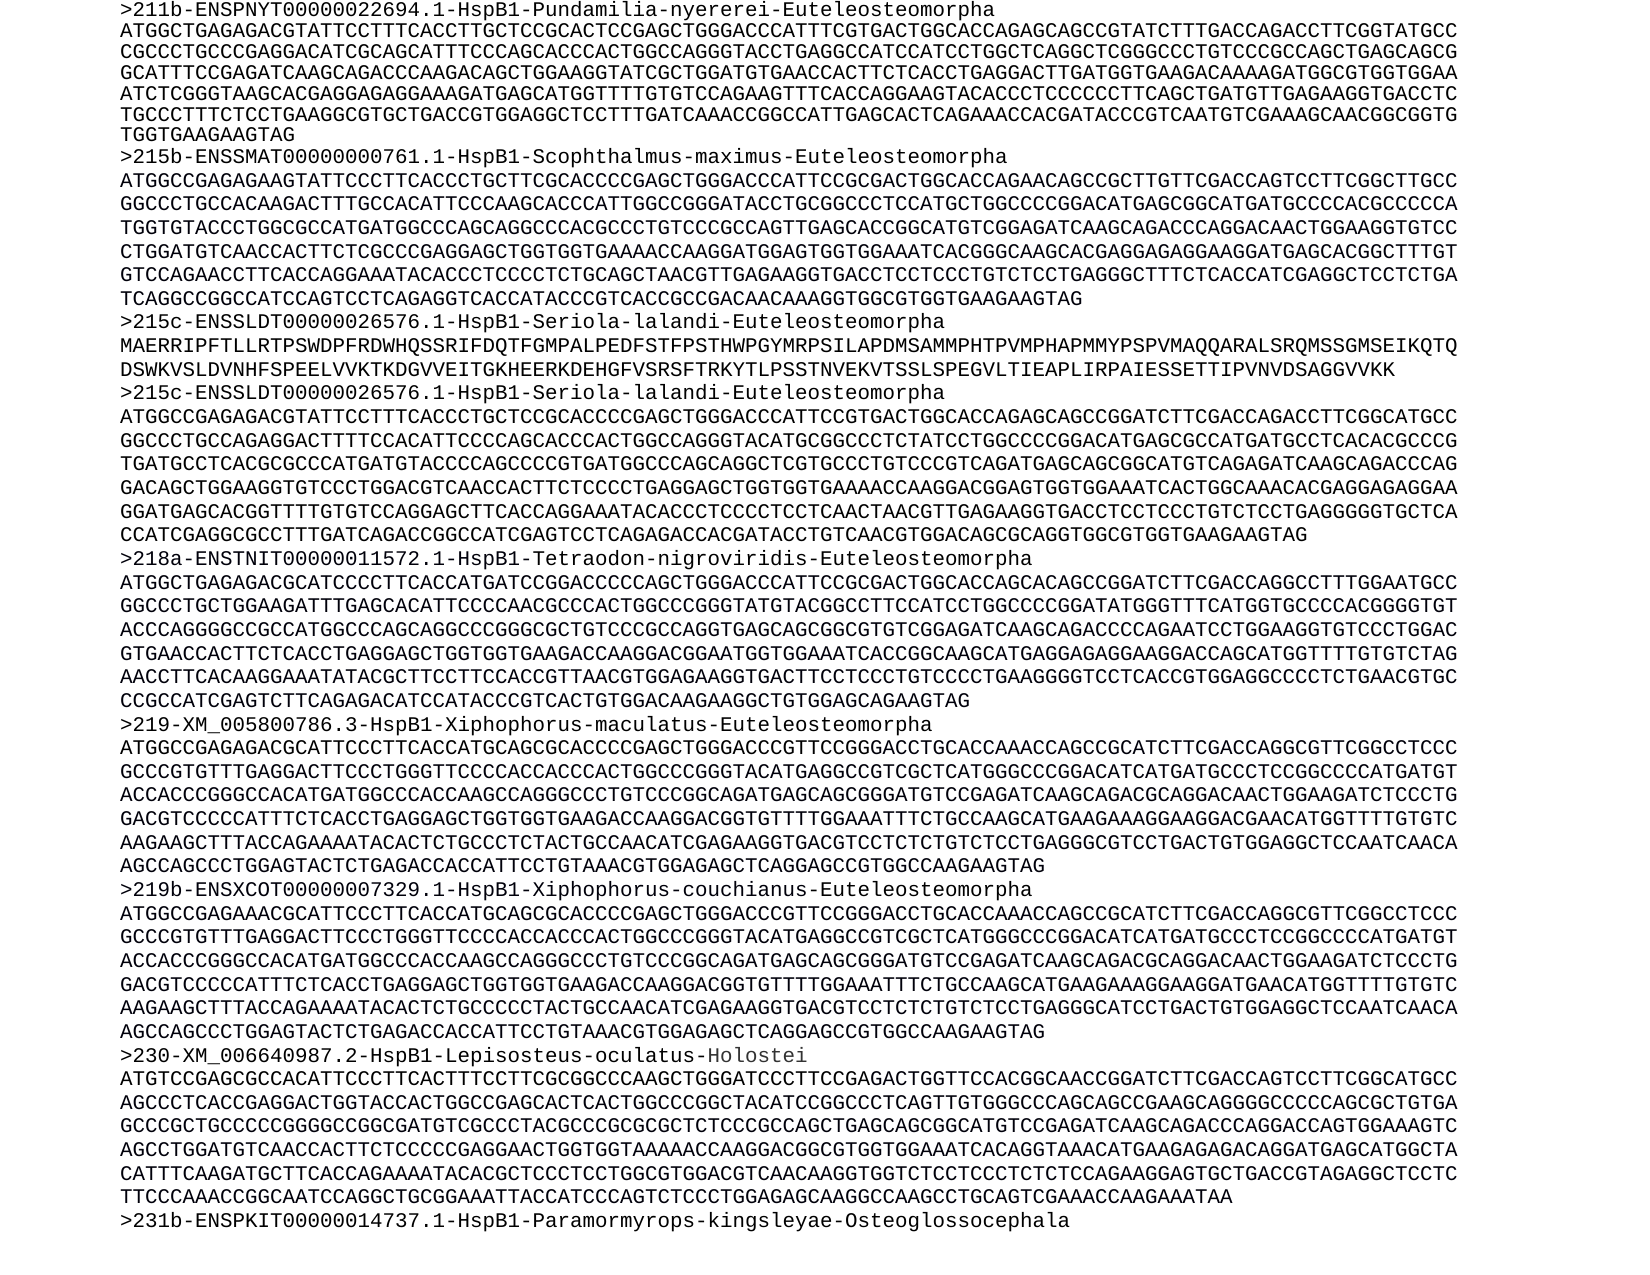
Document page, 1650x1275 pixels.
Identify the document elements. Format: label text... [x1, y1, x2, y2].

text >218a-ENSTNIT00000011572.1-HspB1-Tetraodon-nigroviridis-Euteleosteomorpha [120, 548, 1469, 572]
text ATGGCCGAGAGACGCATTCCCTTCACCATGCAGCGCACCCCGAGCTGGGACCCGTTCCGGGACCTGCACCAAACCAGCCGCATCTTCGACCAGGCGTTCGGCCTCCCGCCCGTGTTTGAGGACTTCCCTGGGTTCCCCACCACCCACTGGCCCGGGTACATGAGGCCGTCGCTCATGGGCCCGGACATCATGATGCCCTCCGGCCCCATGATGTACCACCCGGGCCACATGATGGCCCACCAAGCCAGGGCCCTGTCCCGGCAGATGAGCAGCGGGATGTCCGAGATCAAGCAGACGCAGGACAACTGGAAGATCTCCCTGGACGTCCCCCATTTCTCACCTGAGGAGCTGGTGGTGAAGACCAAGGACGGTGTTTTGGAAATTTCTGCCAAGCATGAAGAAAGGAAGGACGAACATGGTTTTGTGTCAAGAAGCTTTACCAGAAAATACACTCTGCCCTCTACTGCCAACATCGAGAAGGTGACGTCCTCTCTGTCTCCTGAGGGCGTCCTGACTGTGGAGGCTCCAATCAACAAGCCAGCCCTGGAGTACTCTGAGACCACCATTCCTGTAAACGTGGAGAGCTCAGGAGCCGTGGCCAAGAAGTAG [120, 737, 1469, 879]
text MAERRIPFTLLRTPSWDPFRDWHQSSRIFDQTFGMPALPEDFSTFPSTHWPGYMRPSILAPDMSAMMPHTPVMPHAPMMYPSPVMAQQARALSRQMSSGMSEIKQTQDSWKVSLDVNHFSPEELVVKTKDGVVEITGKHEERKDEHGFVSRSFTRKYTLPSSTNVEKVTSSLSPEGVLTIEAPLIRPAIESSETTIPVNVDSAGGVVKK [120, 335, 1469, 382]
text >231b-ENSPKIT00000014737.1-HspB1-Paramormyrops-kingsleyae-Osteoglossocephala [120, 1210, 1442, 1234]
text >215b-ENSSMAT00000000761.1-HspB1-Scophthalmus-maximus-Euteleosteomorpha [120, 146, 1469, 170]
text ATGGCCGAGAGACGTATTCCTTTCACCCTGCTCCGCACCCCGAGCTGGGACCCATTCCGTGACTGGCACCAGAGCAGCCGGATCTTCGACCAGACCTTCGGCATGCCGGCCCTGCCAGAGGACTTTTCCACATTCCCCAGCACCCACTGGCCAGGGTACATGCGGCCCTCTATCCTGGCCCCGGACATGAGCGCCATGATGCCTCACACGCCCGTGATGCCTCACGCGCCCATGATGTACCCCAGCCCCGTGATGGCCCAGCAGGCTCGTGCCCTGTCCCGTCAGATGAGCAGCGGCATGTCAGAGATCAAGCAGACCCAGGACAGCTGGAAGGTGTCCCTGGACGTCAACCACTTCTCCCCTGAGGAGCTGGTGGTGAAAACCAAGGACGGAGTGGTGGAAATCACTGGCAAACACGAGGAGAGGAAGGATGAGCACGGTTTTGTGTCCAGGAGCTTCACCAGGAAATACACCCTCCCCTCCTCAACTAACGTTGAGAAGGTGACCTCCTCCCTGTCTCCTGAGGGGGTGCTCACCATCGAGGCGCCTTTGATCAGACCGGCCATCGAGTCCTCAGAGACCACGATACCTGTCAACGTGGACAGCGCAGGTGGCGTGGTGAAGAAGTAG [120, 406, 1469, 548]
text >219-XM_005800786.3-HspB1-Xiphophorus-maculatus-Euteleosteomorpha [120, 713, 1442, 737]
text ATGGCTGAGAGACGTATTCCTTTCACCTTGCTCCGCACTCCGAGCTGGGACCCATTTCGTGACTGGCACCAGAGCAGCCGTATCTTTGACCAGACCTTCGGTATGCCCGCCCTGCCCGAGGACATCGCAGCATTTCCCAGCACCCACTGGCCAGGGTACCTGAGGCCATCCATCCTGGCTCAGGCTCGGGCCCTGTCCCGCCAGCTGAGCAGCGGCATTTCCGAGATCAAGCAGACCCAAGACAGCTGGAAGGTATCGCTGGATGTGAACCACTTCTCACCTGAGGACTTGATGGTGAAGACAAAAGATGGCGTGGTGGAAATCTCGGGTAAGCACGAGGAGAGGAAAGATGAGCATGGTTTTGTGTCCAGAAGTTTCACCAGGAAGTACACCCTCCCCCCTTCAGCTGATGTTGAGAAGGTGACCTCTGCCCTTTCTCCTGAAGGCGTGCTGACCGTGGAGGCTCCTTTGATCAAACCGGCCATTGAGCACTCAGAAACCACGATACCCGTCAATGTCGAAAGCAACGGCGGTGTGGTGAAGAAGTAG [120, 21, 1469, 146]
text >230-XM_006640987.2-HspB1-Lepisosteus-oculatus-Holostei [120, 1044, 1442, 1068]
text >219b-ENSXCOT00000007329.1-HspB1-Xiphophorus-couchianus-Euteleosteomorpha [120, 879, 1469, 903]
text >215c-ENSSLDT00000026576.1-HspB1-Seriola-lalandi-Euteleosteomorpha [120, 382, 1442, 406]
text ATGTCCGAGCGCCACATTCCCTTCACTTTCCTTCGCGGCCCAAGCTGGGATCCCTTCCGAGACTGGTTCCACGGCAACCGGATCTTCGACCAGTCCTTCGGCATGCCAGCCCTCACCGAGGACTGGTACCACTGGCCGAGCACTCACTGGCCCGGCTACATCCGGCCCTCAGTTGTGGGCCCAGCAGCCGAAGCAGGGGCCCCCAGCGCTGTGAGCCCGCTGCCCCCGGGGCCGGCGATGTCGCCCTACGCCCGCGCGCTCTCCCGCCAGCTGAGCAGCGGCATGTCCGAGATCAAGCAGACCCAGGACCAGTGGAAAGTCAGCCTGGATGTCAACCACTTCTCCCCCGAGGAACTGGTGGTAAAAACCAAGGACGGCGTGGTGGAAATCACAGGTAAACATGAAGAGAGACAGGATGAGCATGGCTACATTTCAAGATGCTTCACCAGAAAATACACGCTCCCTCCTGGCGTGGACGTCAACAAGGTGGTCTCCTCCCTCTCTCCAGAAGGAGTGCTGACCGTAGAGGCTCCTCTTCCCAAACCGGCAATCCAGGCTGCGGAAATTACCATCCCAGTCTCCCTGGAGAGCAAGGCCAAGCCTGCAGTCGAAACCAAGAAATAA [120, 1068, 1469, 1210]
subtitle >211b-ENSPNYT00000022694.1-HspB1-Pundamilia-nyererei-Euteleosteomorpha [120, 0, 1270, 21]
text ATGGCCGAGAGAAGTATTCCCTTCACCCTGCTTCGCACCCCGAGCTGGGACCCATTCCGCGACTGGCACCAGAACAGCCGCTTGTTCGACCAGTCCTTCGGCTTGCCGGCCCTGCCACAAGACTTTGCCACATTCCCAAGCACCCATTGGCCGGGATACCTGCGGCCCTCCATGCTGGCCCCGGACATGAGCGGCATGATGCCCCACGCCCCCATGGTGTACCCTGGCGCCATGATGGCCCAGCAGGCCCACGCCCTGTCCCGCCAGTTGAGCACCGGCATGTCGGAGATCAAGCAGACCCAGGACAACTGGAAGGTGTCCCTGGATGTCAACCACTTCTCGCCCGAGGAGCTGGTGGTGAAAACCAAGGATGGAGTGGTGGAAATCACGGGCAAGCACGAGGAGAGGAAGGATGAGCACGGCTTTGTGTCCAGAACCTTCACCAGGAAATACACCCTCCCCTCTGCAGCTAACGTTGAGAAGGTGACCTCCTCCCTGTCTCCTGAGGGCTTTCTCACCATCGAGGCTCCTCTGATCAGGCCGGCCATCCAGTCCTCAGAGGTCACCATACCCGTCACCGCCGACAACAAAGGTGGCGTGGTGAAGAAGTAG [120, 170, 1469, 312]
text >215c-ENSSLDT00000026576.1-HspB1-Seriola-lalandi-Euteleosteomorpha [120, 312, 1442, 335]
text ATGGCTGAGAGACGCATCCCCTTCACCATGATCCGGACCCCCAGCTGGGACCCATTCCGCGACTGGCACCAGCACAGCCGGATCTTCGACCAGGCCTTTGGAATGCCGGCCCTGCTGGAAGATTTGAGCACATTCCCCAACGCCCACTGGCCCGGGTATGTACGGCCTTCCATCCTGGCCCCGGATATGGGTTTCATGGTGCCCCACGGGGTGTACCCAGGGGCCGCCATGGCCCAGCAGGCCCGGGCGCTGTCCCGCCAGGTGAGCAGCGGCGTGTCGGAGATCAAGCAGACCCCAGAATCCTGGAAGGTGTCCCTGGACGTGAACCACTTCTCACCTGAGGAGCTGGTGGTGAAGACCAAGGACGGAATGGTGGAAATCACCGGCAAGCATGAGGAGAGGAAGGACCAGCATGGTTTTGTGTCTAGAACCTTCACAAGGAAATATACGCTTCCTTCCACCGTTAACGTGGAGAAGGTGACTTCCTCCCTGTCCCCTGAAGGGGTCCTCACCGTGGAGGCCCCTCTGAACGTGCCCGCCATCGAGTCTTCAGAGACATCCATACCCGTCACTGTGGACAAGAAGGCTGTGGAGCAGAAGTAG [120, 572, 1469, 713]
text ATGGCCGAGAAACGCATTCCCTTCACCATGCAGCGCACCCCGAGCTGGGACCCGTTCCGGGACCTGCACCAAACCAGCCGCATCTTCGACCAGGCGTTCGGCCTCCCGCCCGTGTTTGAGGACTTCCCTGGGTTCCCCACCACCCACTGGCCCGGGTACATGAGGCCGTCGCTCATGGGCCCGGACATCATGATGCCCTCCGGCCCCATGATGTACCACCCGGGCCACATGATGGCCCACCAAGCCAGGGCCCTGTCCCGGCAGATGAGCAGCGGGATGTCCGAGATCAAGCAGACGCAGGACAACTGGAAGATCTCCCTGGACGTCCCCCATTTCTCACCTGAGGAGCTGGTGGTGAAGACCAAGGACGGTGTTTTGGAAATTTCTGCCAAGCATGAAGAAAGGAAGGATGAACATGGTTTTGTGTCAAGAAGCTTTACCAGAAAATACACTCTGCCCCCTACTGCCAACATCGAGAAGGTGACGTCCTCTCTGTCTCCTGAGGGCATCCTGACTGTGGAGGCTCCAATCAACAAGCCAGCCCTGGAGTACTCTGAGACCACCATTCCTGTAAACGTGGAGAGCTCAGGAGCCGTGGCCAAGAAGTAG [120, 903, 1469, 1044]
